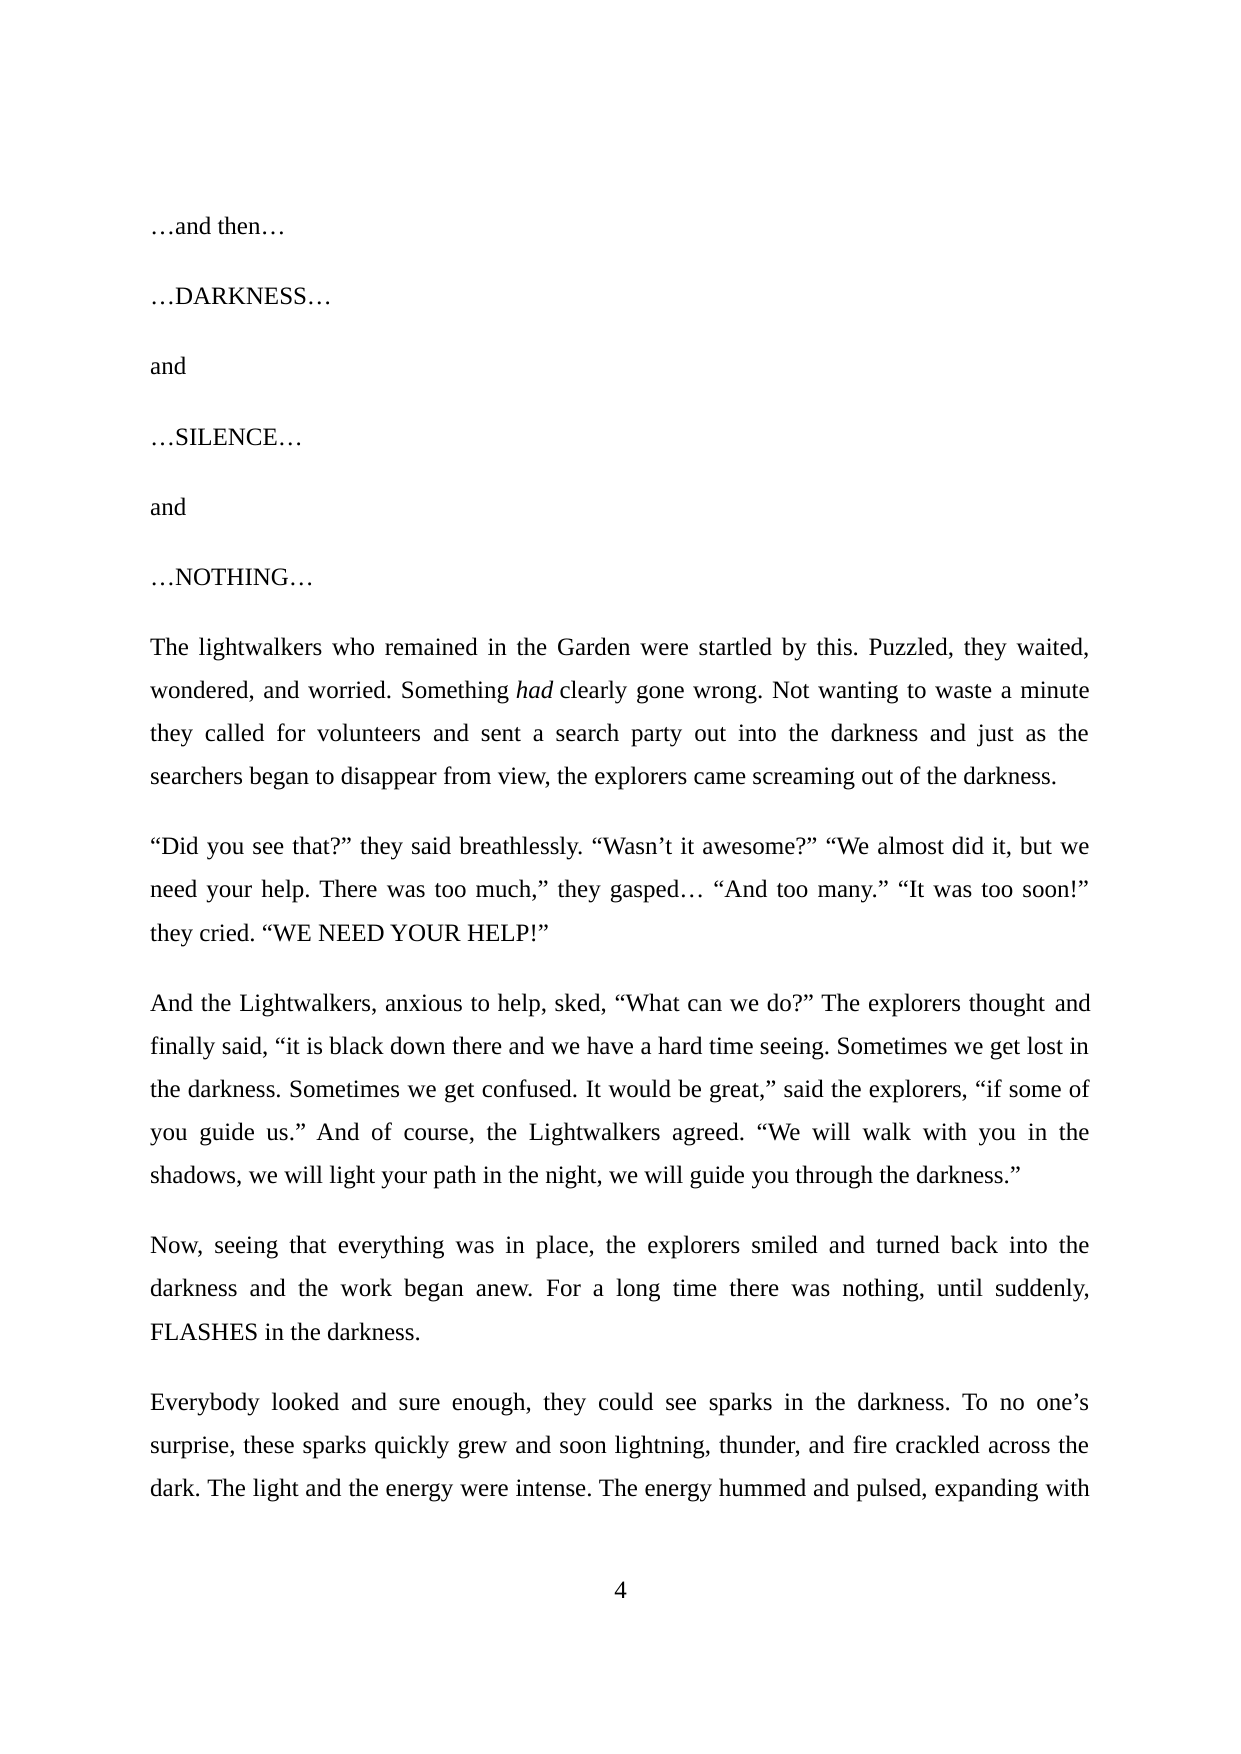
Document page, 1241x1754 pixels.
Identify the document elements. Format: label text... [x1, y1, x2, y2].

text …NOTHING… [150, 562, 1091, 591]
text And the Lightwalkers, anxious to help, sked, “What can we do?” The explorers thought and finally said, “it is black down there and we have a hard time seeing. Sometimes we get lost in the darkness. Sometimes we get confused. It would be great,” said the explorers, “if some of you guide us.” And of course, the Lightwalkers agreed. “We will walk with you in the shadows, we will light your path in the night, we will guide you through the darkness.” [150, 988, 1091, 1189]
text …SILENCE… [150, 422, 1091, 450]
text and [150, 351, 1091, 380]
text …DARKNESS… [150, 281, 1091, 310]
text The lightwalkers who remained in the Garden were startled by this. Puzzled, they waited, wondered, and worried. Something had clearly gone wrong. Not wanting to waste a minute they called for volunteers and sent a search party out into the darkness and just as the searchers began to disappear from view, the explorers came screaming out of the darkness. [150, 632, 1091, 790]
text Now, seeing that everything was in place, the explorers smiled and turned back into the darkness and the work began anew. For a long time there was nothing, until suddenly, FLASHES in the darkness. [150, 1230, 1091, 1345]
text “Did you see that?” they said breathlessly. “Wasn’t it awesome?” “We almost did it, but we need your help. There was too much,” they gasped… “And too many.” “It was too soon!” they cried. “WE NEED YOUR HELP!” [150, 831, 1091, 946]
text and [150, 492, 1091, 520]
text …and then… [150, 211, 1091, 240]
text Everybody looked and sure enough, they could see sparks in the darkness. To no one’s surprise, these sparks quickly grew and soon lightning, thunder, and fire crackled across the dark. The light and the energy were intense. The energy hummed and pulsed, expanding with [150, 1387, 1091, 1502]
